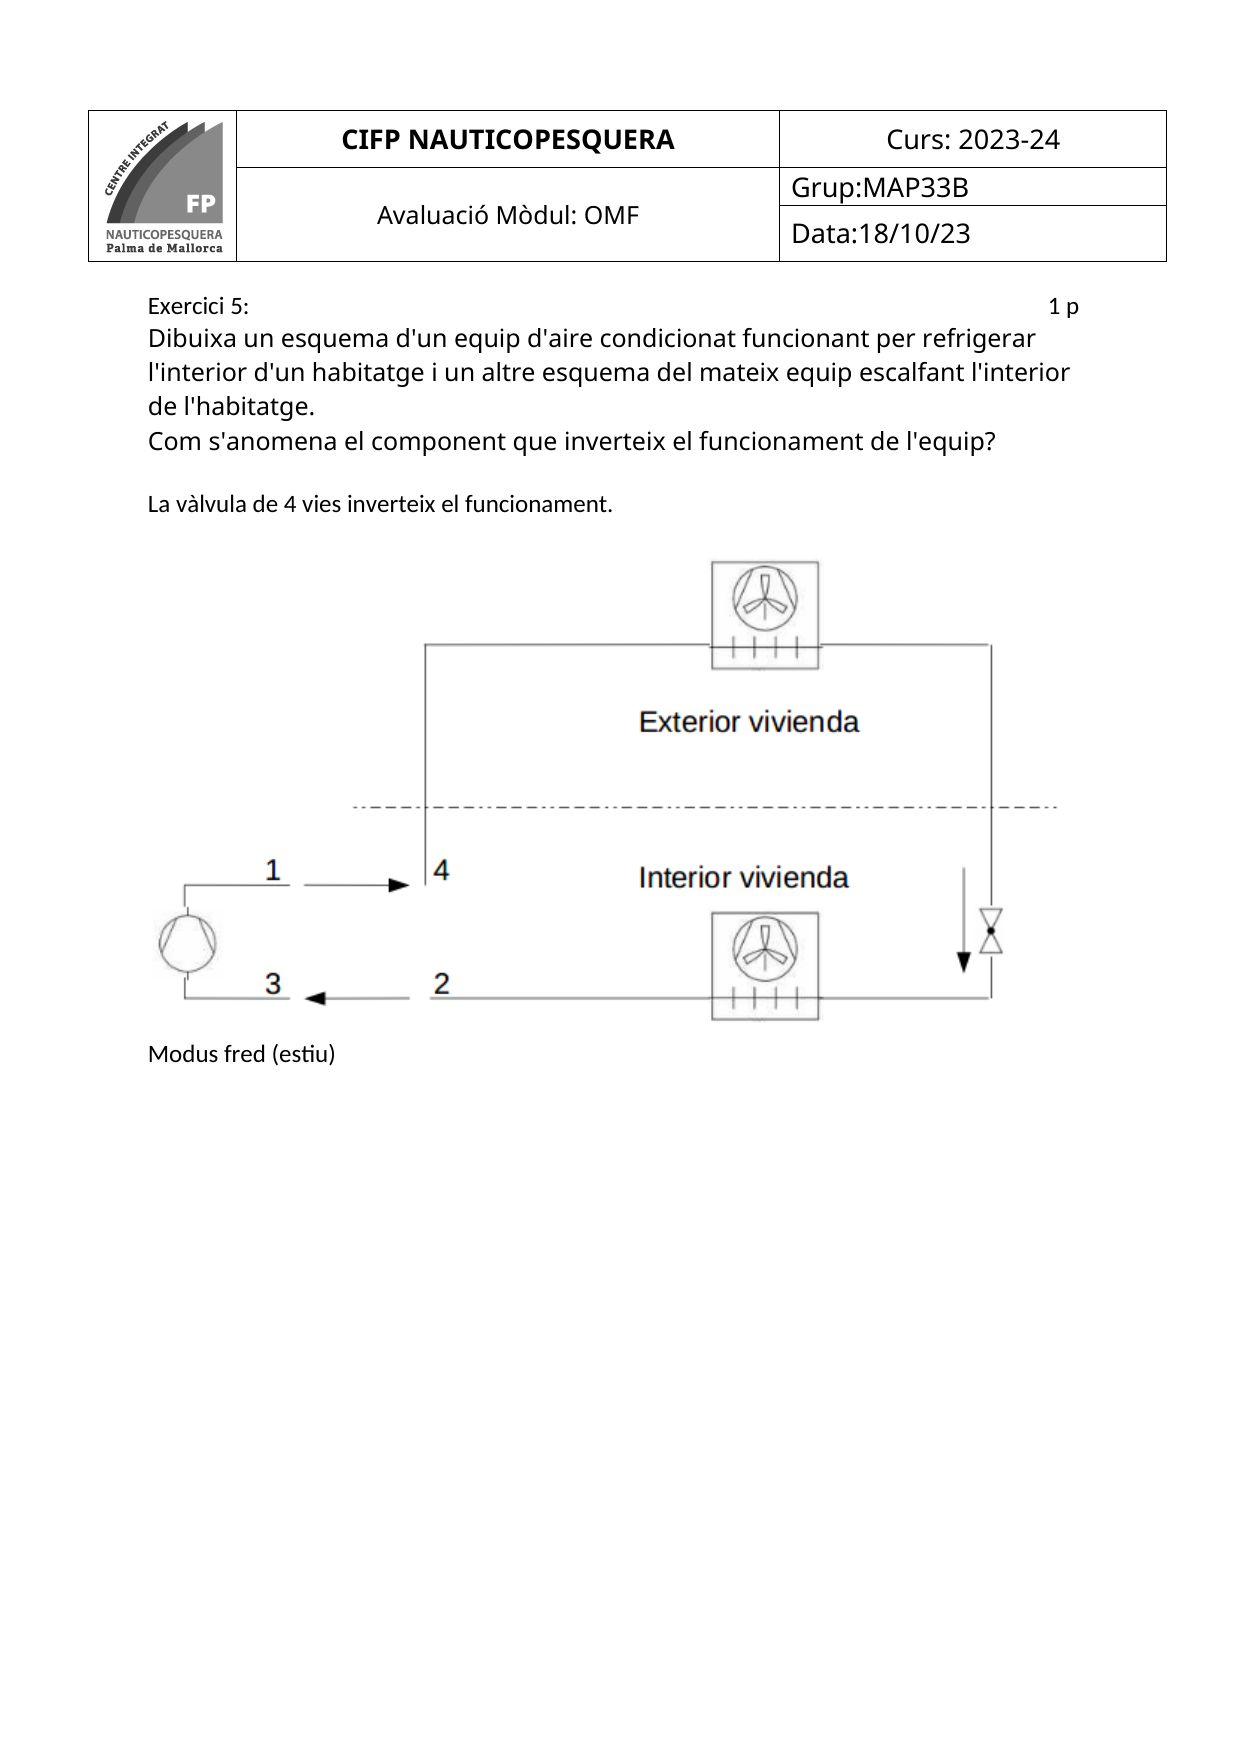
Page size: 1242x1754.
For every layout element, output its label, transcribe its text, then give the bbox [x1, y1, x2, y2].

text Dibuixa un esquema d'un equip d'aire condicionat funcionant per refrigerar l'interior d'un habitatge i un altre esquema del mateix equip escalfant l'interior de l'habitatge. [148, 321, 1094, 423]
text Modus fred (estiu) [148, 1039, 1094, 1069]
text Exercici 5: 1 p [148, 290, 1094, 321]
picture [100, 111, 229, 260]
picture [147, 548, 1094, 1039]
text Com s'anomena el component que inverteix el funcionament de l'equip? [148, 423, 1094, 457]
text La vàlvula de 4 vies inverteix el funcionament. [148, 488, 1094, 518]
